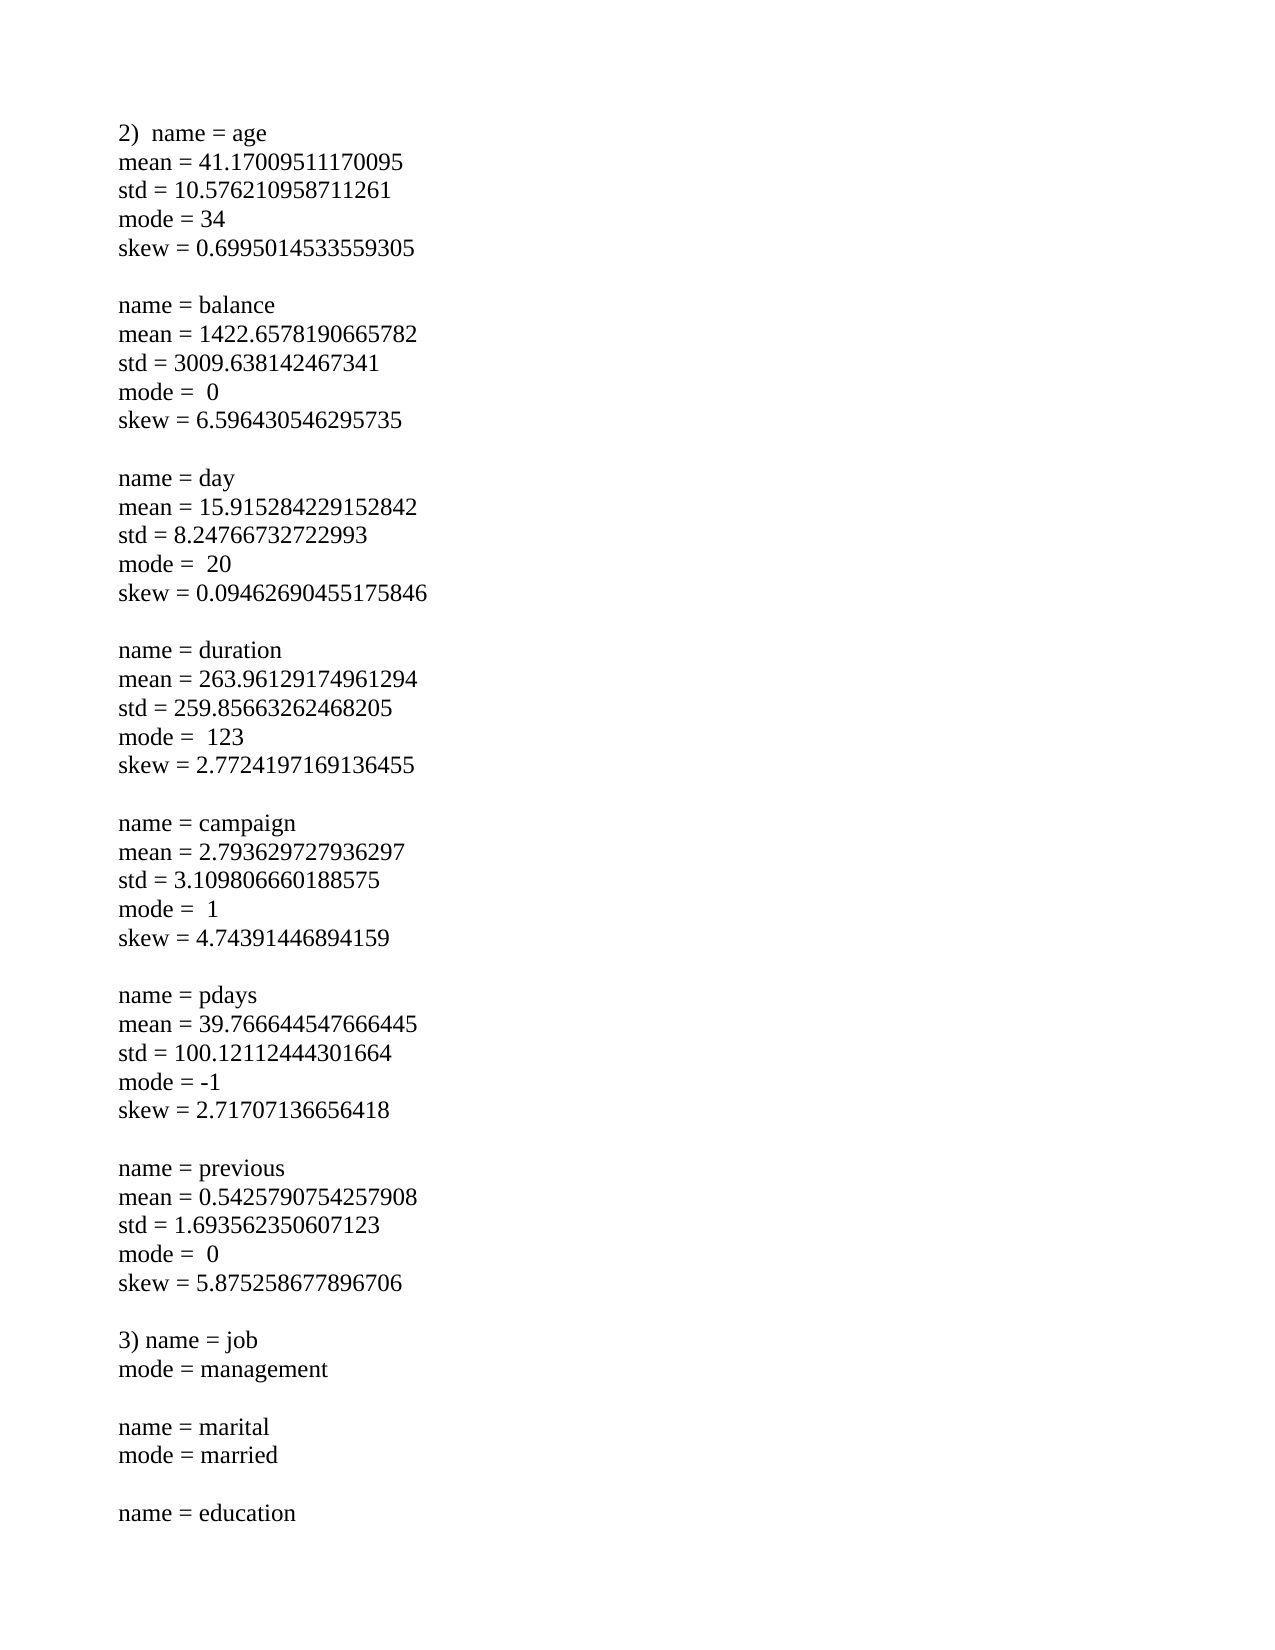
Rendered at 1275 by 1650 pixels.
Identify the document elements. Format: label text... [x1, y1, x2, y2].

text 2) name = age [118, 118, 1157, 147]
text mode = 0 [118, 1239, 1157, 1268]
text std = 259.85663262468205 [118, 693, 1157, 722]
text std = 8.24766732722993 [118, 521, 1157, 549]
text mean = 15.915284229152842 [118, 492, 1157, 521]
text mode = 20 [118, 549, 1157, 578]
text std = 10.576210958711261 [118, 176, 1157, 204]
text mode = 34 [118, 204, 1157, 233]
text skew = 5.875258677896706 [118, 1268, 1157, 1297]
text mean = 39.766644547666445 [118, 1009, 1157, 1038]
text mode = -1 [118, 1067, 1157, 1096]
text mean = 263.96129174961294 [118, 664, 1157, 693]
text name = duration [118, 636, 1157, 664]
text mode = 123 [118, 722, 1157, 751]
text name = day [118, 463, 1157, 492]
text mean = 1422.6578190665782 [118, 319, 1157, 348]
text skew = 0.6995014533559305 [118, 233, 1157, 262]
text name = balance [118, 291, 1157, 319]
text skew = 2.7724197169136455 [118, 751, 1157, 779]
text mode = married [118, 1441, 1157, 1469]
text mode = 1 [118, 894, 1157, 923]
text 3) name = job [118, 1326, 1157, 1354]
text std = 100.12112444301664 [118, 1038, 1157, 1067]
text std = 1.693562350607123 [118, 1211, 1157, 1239]
text mode = 0 [118, 377, 1157, 406]
text mean = 2.793629727936297 [118, 837, 1157, 866]
text name = campaign [118, 808, 1157, 837]
text name = marital [118, 1412, 1157, 1441]
text skew = 4.74391446894159 [118, 923, 1157, 952]
text name = previous [118, 1153, 1157, 1182]
text std = 3.109806660188575 [118, 866, 1157, 894]
text name = education [118, 1498, 1157, 1527]
text mode = management [118, 1354, 1157, 1383]
text skew = 0.09462690455175846 [118, 578, 1157, 607]
text skew = 2.71707136656418 [118, 1096, 1157, 1124]
text std = 3009.638142467341 [118, 348, 1157, 377]
text skew = 6.596430546295735 [118, 406, 1157, 434]
text mean = 41.17009511170095 [118, 147, 1157, 176]
text mean = 0.5425790754257908 [118, 1182, 1157, 1211]
text name = pdays [118, 981, 1157, 1009]
